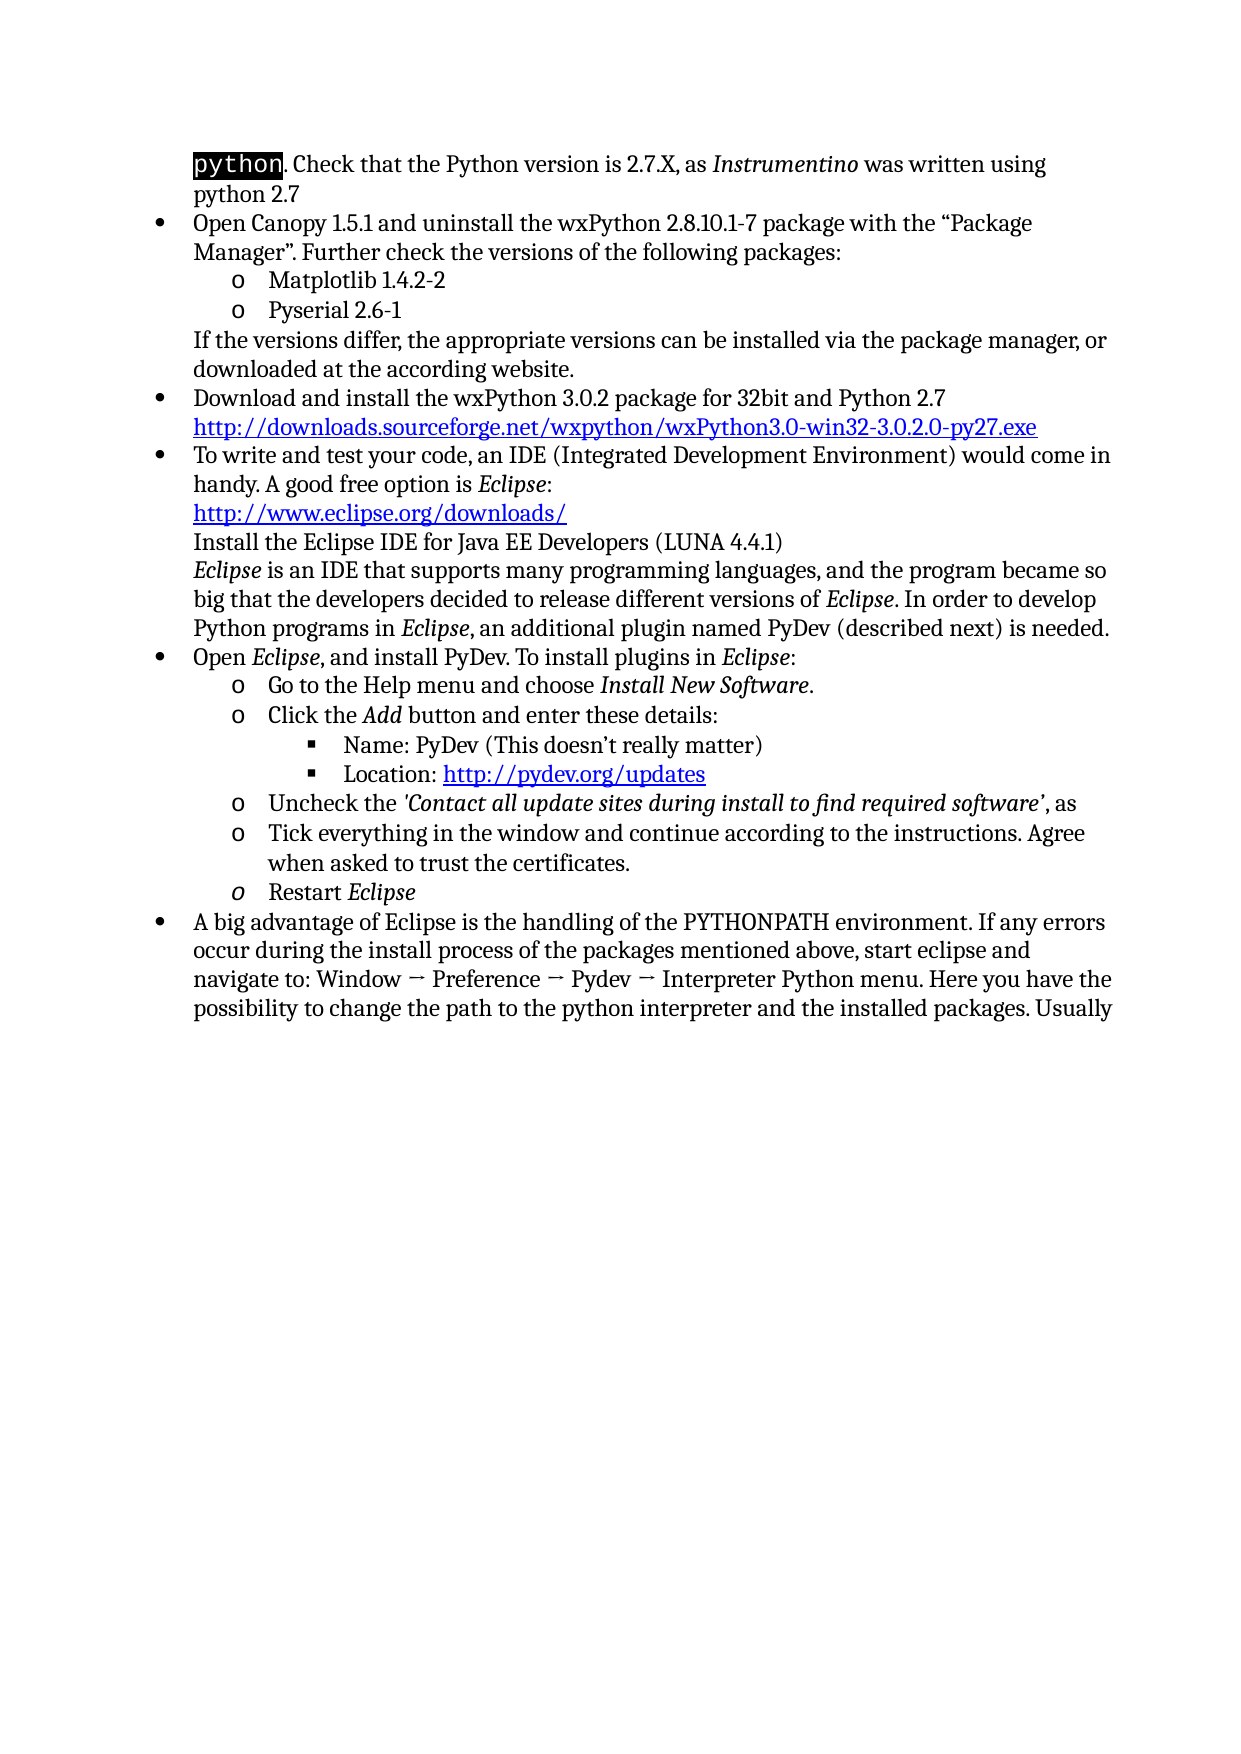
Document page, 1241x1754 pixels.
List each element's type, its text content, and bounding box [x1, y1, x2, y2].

list Open Eclipse, and install PyDev. To install plugins in Eclipse: [156, 642, 1122, 671]
list Uncheck the 'Contact all update sites during install to find required software’, as [231, 789, 1122, 819]
list Restart Eclipse [231, 877, 1122, 907]
list Location: http://pydev.org/updates [306, 760, 1122, 789]
list Download and install the wxPython 3.0.2 package for 32bit and Python 2.7 http://downloads.sourceforge.net/wxpython/wxPython3.0-win32-3.0.2.0-py27.exe [156, 384, 1122, 441]
text If the versions differ, the appropriate versions can be installed via the package manager, or downloaded at the according website. [193, 326, 1122, 384]
list Go to the Help menu and choose Install New Software. [231, 671, 1122, 701]
list To write and test your code, an IDE (Integrated Development Environment) would come in handy. A good free option is Eclipse: http://www.eclipse.org/downloads/ Install the Eclipse IDE for Java EE Developers (LUNA 4.4.1) Eclipse is an IDE that supports many programming languages, and the program became so big that the developers decided to release different versions of Eclipse. In order to develop Python programs in Eclipse, an additional plugin named PyDev (described next) is needed. [156, 441, 1122, 642]
list Name: PyDev (This doesn’t really matter) [306, 731, 1122, 760]
list A big advantage of Eclipse is the handling of the PYTHONPATH environment. If any errors occur during the install process of the packages mentioned above, start eclipse and navigate to: Window → Preference → Pydev → Interpreter Python menu. Here you have the possibility to change the path to the python interpreter and the installed packages. Usually [156, 907, 1122, 1022]
list Pyserial 2.6-1 [231, 296, 1122, 326]
list Click the Add button and enter these details: [231, 701, 1122, 731]
list python. Check that the Python version is 2.7.X, as Instrumentino was written using python 2.7 [156, 150, 1122, 209]
list Matplotlib 1.4.2-2 [231, 266, 1122, 296]
list Tick everything in the window and continue according to the instructions. Agree when asked to trust the certificates. [231, 819, 1122, 877]
list Open Canopy 1.5.1 and uninstall the wxPython 2.8.10.1-7 package with the “Package Manager”. Further check the versions of the following packages: [156, 209, 1122, 266]
